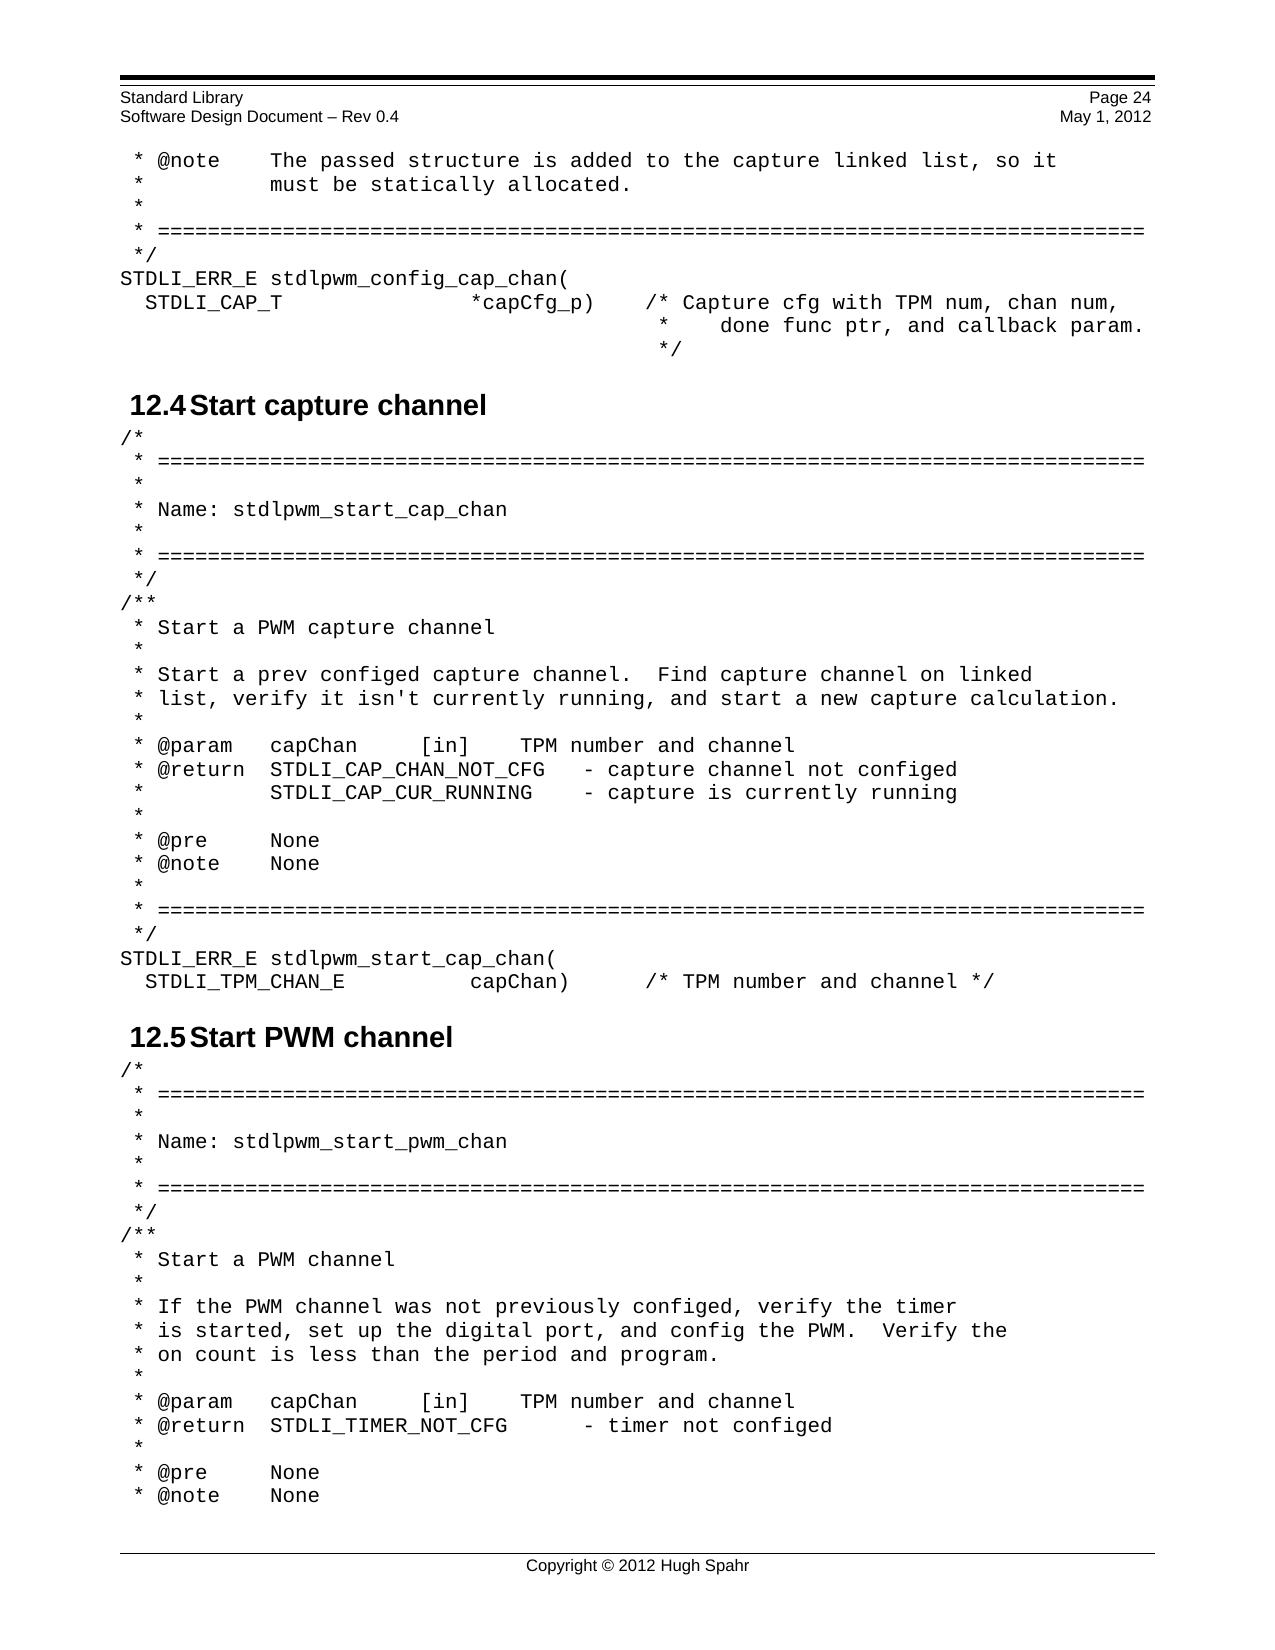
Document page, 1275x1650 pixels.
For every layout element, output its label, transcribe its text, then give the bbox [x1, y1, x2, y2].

text * Start a PWM capture channel [120, 617, 1155, 640]
text * Start a PWM channel [120, 1249, 1155, 1273]
text * @note The passed structure is added to the capture linked list, so it [120, 150, 1155, 174]
text * @param capChan [in] TPM number and channel [120, 1391, 1155, 1414]
text * =============================================================================== [120, 1083, 1155, 1107]
text * [120, 806, 1155, 829]
text * Start a prev configed capture channel. Find capture channel on linked [120, 664, 1155, 688]
text * Name: stdlpwm_start_pwm_chan [120, 1131, 1155, 1154]
text */ [120, 339, 1155, 363]
text * STDLI_CAP_CUR_RUNNING - capture is currently running [120, 782, 1155, 806]
text STDLI_ERR_E stdlpwm_config_cap_chan( [120, 268, 1155, 292]
subtitle Start PWM channel [129, 1020, 1155, 1054]
text */ [120, 244, 1155, 268]
text * @return STDLI_TIMER_NOT_CFG - timer not configed [120, 1414, 1155, 1438]
text * [120, 711, 1155, 735]
text * =============================================================================== [120, 546, 1155, 569]
text STDLI_ERR_E stdlpwm_start_cap_chan( [120, 948, 1155, 971]
text * on count is less than the period and program. [120, 1344, 1155, 1367]
text /** [120, 1225, 1155, 1249]
subtitle Start capture channel [129, 388, 1155, 421]
text * [120, 1273, 1155, 1296]
text /* [120, 428, 1155, 451]
text */ [120, 1202, 1155, 1225]
text * @pre None [120, 1462, 1155, 1486]
text * must be statically allocated. [120, 174, 1155, 197]
text * [120, 1154, 1155, 1178]
text * is started, set up the digital port, and config the PWM. Verify the [120, 1320, 1155, 1344]
text * =============================================================================== [120, 901, 1155, 924]
text STDLI_CAP_T *capCfg_p) /* Capture cfg with TPM num, chan num, [120, 292, 1155, 316]
text * Name: stdlpwm_start_cap_chan [120, 498, 1155, 522]
text * [120, 640, 1155, 664]
text * [120, 522, 1155, 546]
text * =============================================================================== [120, 451, 1155, 475]
text * done func ptr, and callback param. [120, 316, 1155, 339]
text * @note None [120, 853, 1155, 877]
text * @pre None [120, 829, 1155, 853]
text STDLI_TPM_CHAN_E capChan) /* TPM number and channel */ [120, 971, 1155, 995]
text /** [120, 593, 1155, 617]
text * [120, 197, 1155, 221]
text * [120, 475, 1155, 498]
text * =============================================================================== [120, 221, 1155, 244]
text * @param capChan [in] TPM number and channel [120, 735, 1155, 759]
text * list, verify it isn't currently running, and start a new capture calculation. [120, 688, 1155, 711]
text * [120, 877, 1155, 901]
text * =============================================================================== [120, 1178, 1155, 1202]
text * @return STDLI_CAP_CHAN_NOT_CFG - capture channel not configed [120, 759, 1155, 782]
text */ [120, 924, 1155, 948]
text /* [120, 1060, 1155, 1083]
text * [120, 1107, 1155, 1131]
text * If the PWM channel was not previously configed, verify the timer [120, 1296, 1155, 1320]
text * @note None [120, 1486, 1155, 1509]
text */ [120, 569, 1155, 593]
text * [120, 1367, 1155, 1391]
text * [120, 1438, 1155, 1462]
